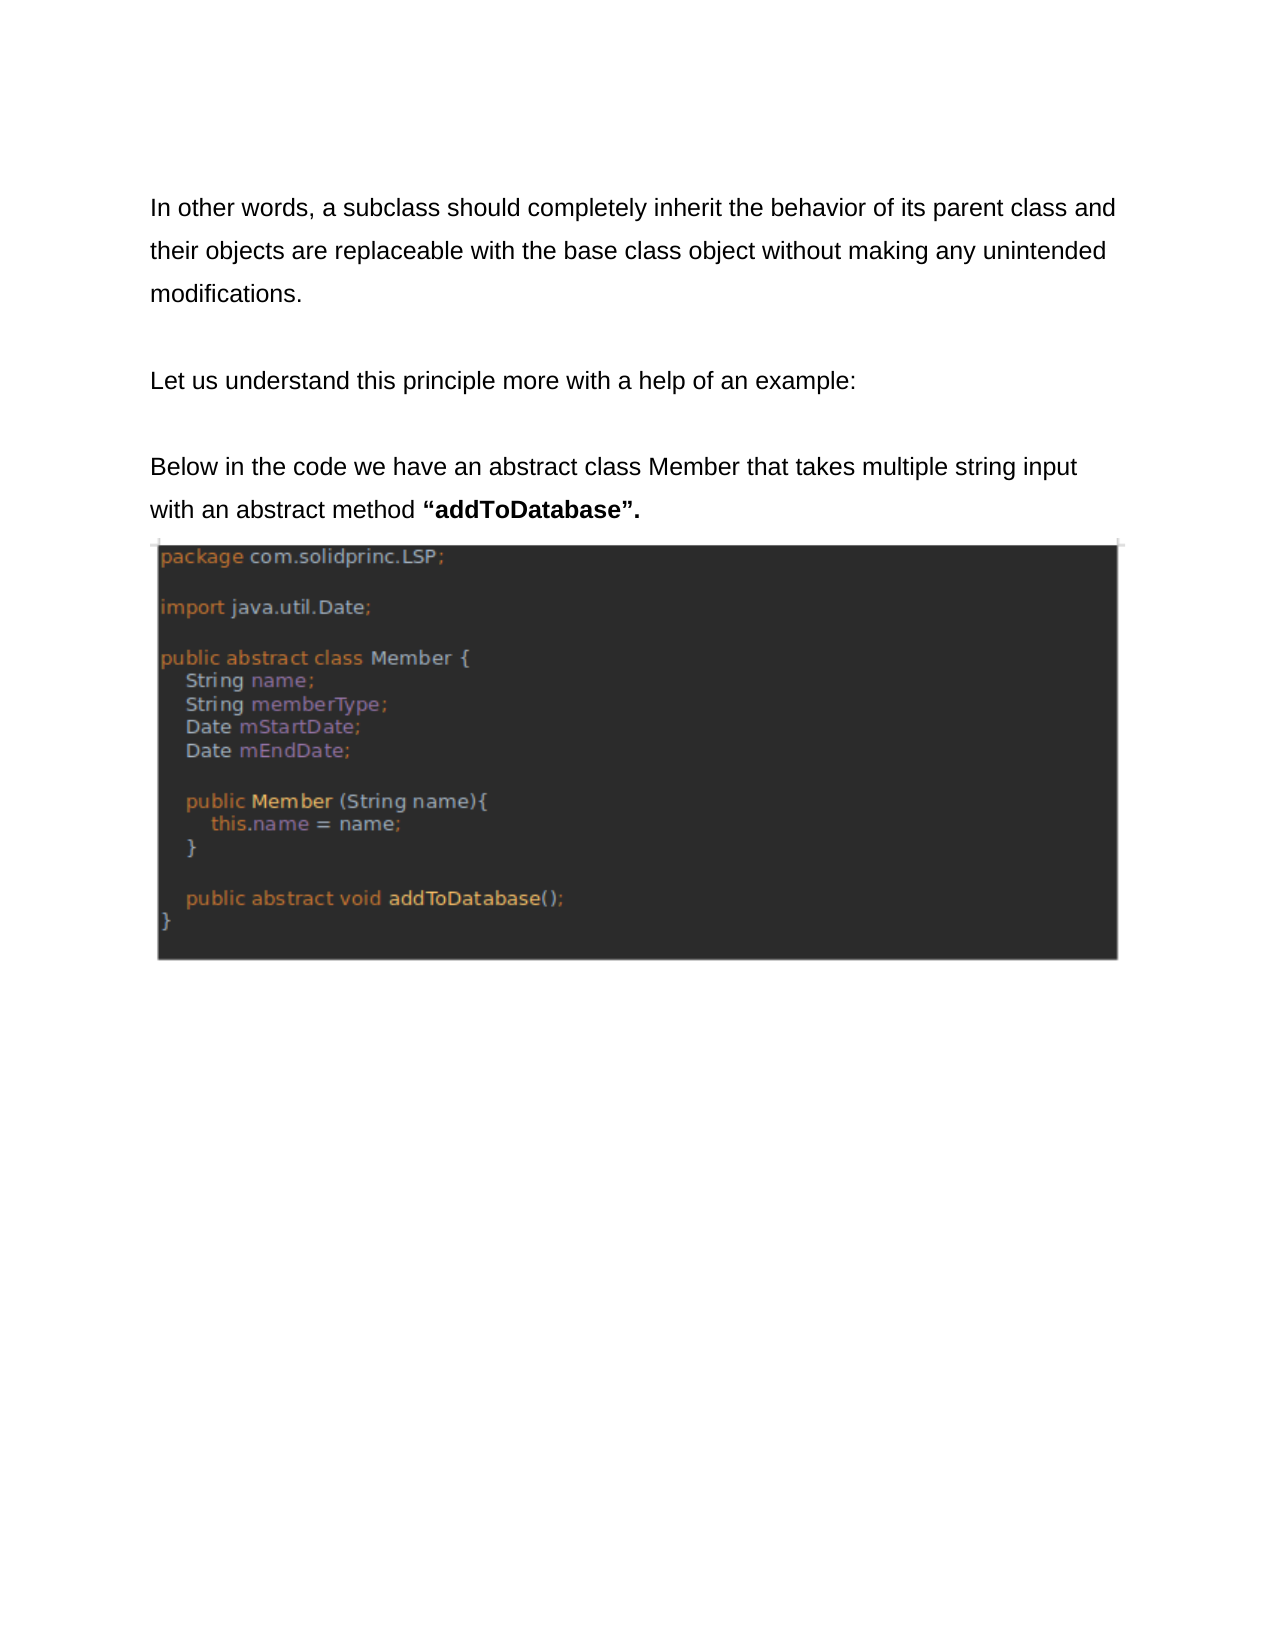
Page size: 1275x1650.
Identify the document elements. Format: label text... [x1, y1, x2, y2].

text Below in the code we have an abstract class Member that takes multiple string input with an abstract method “addToDatabase”. [150, 452, 1125, 524]
picture [150, 538, 1125, 968]
text Let us understand this principle more with a help of an example: [150, 366, 1125, 394]
text In other words, a subclass should completely inherit the behavior of its parent class and their objects are replaceable with the base class object without making any unintended modifications. [150, 193, 1125, 308]
